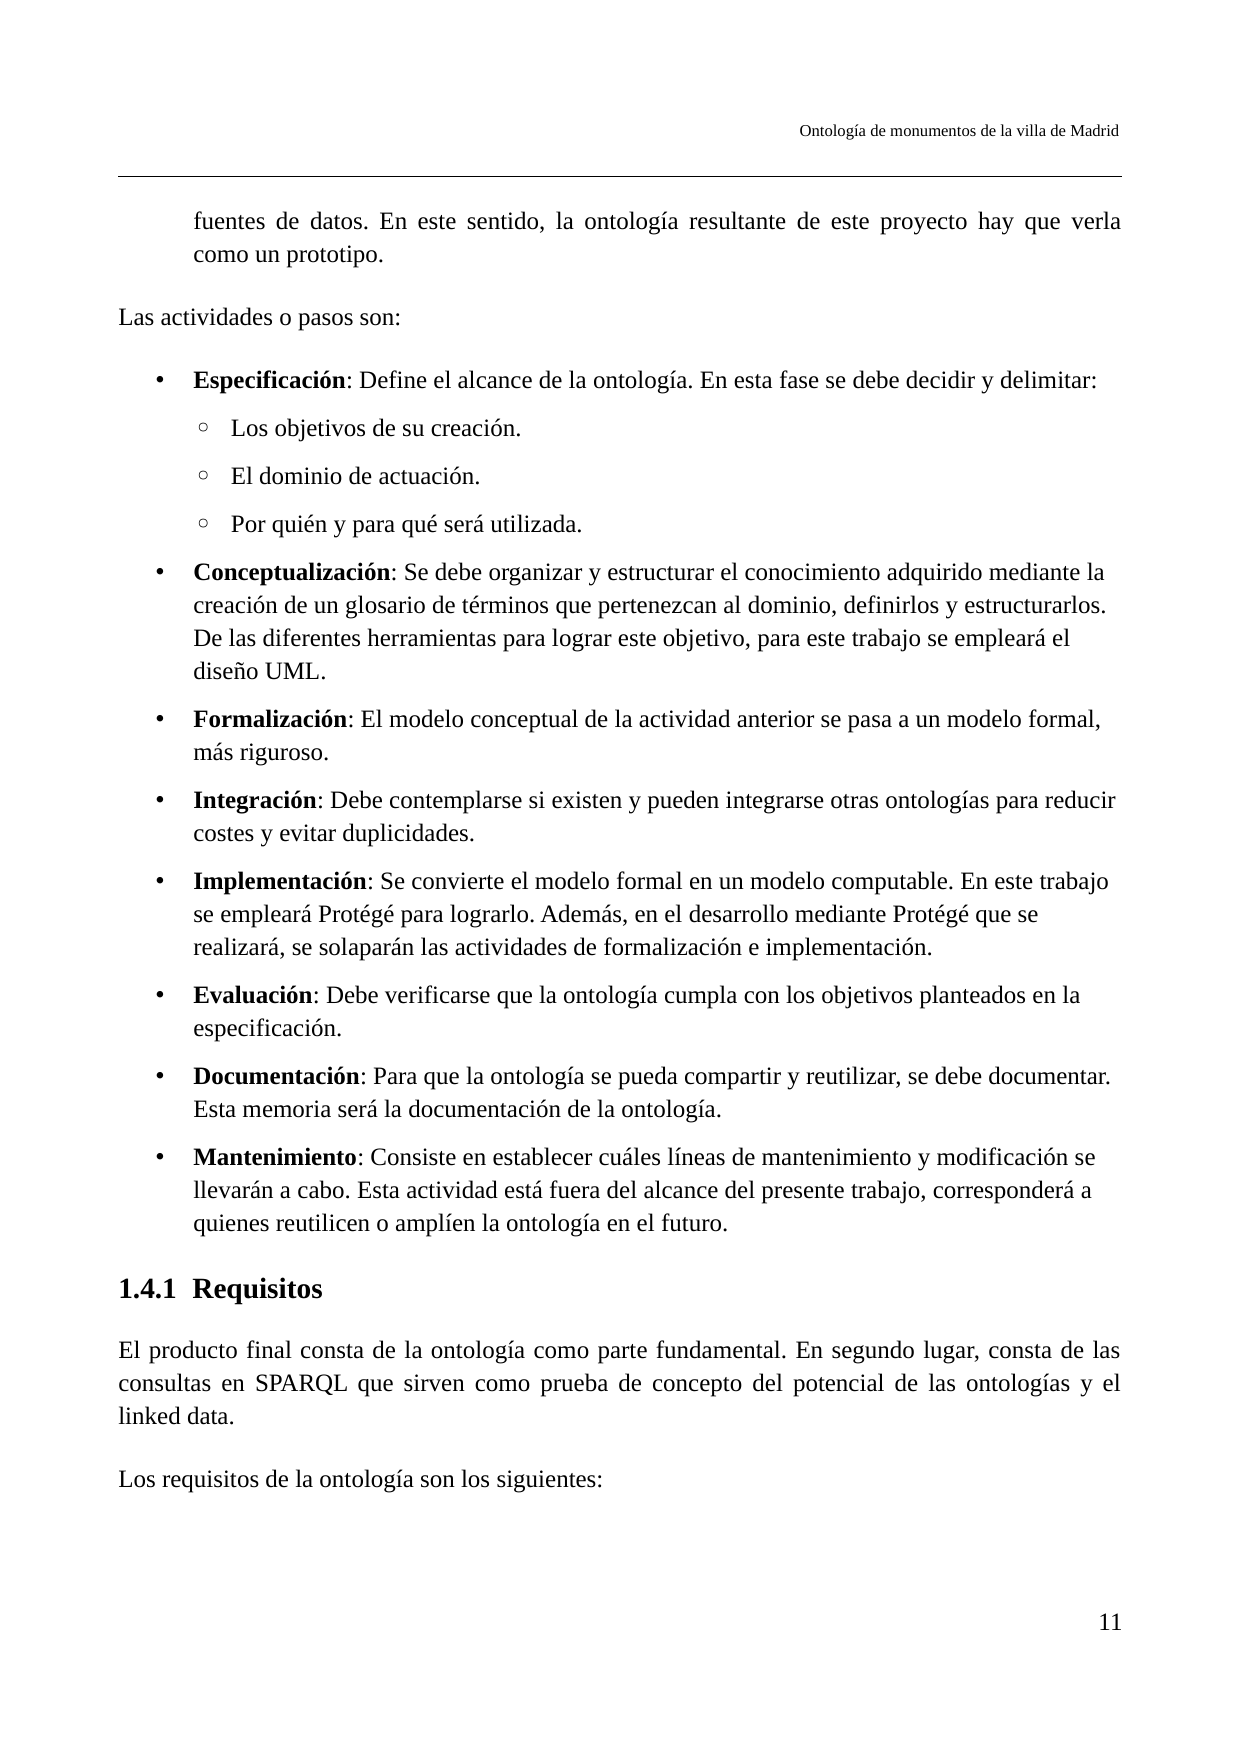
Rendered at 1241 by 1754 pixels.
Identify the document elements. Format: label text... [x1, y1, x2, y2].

list fuentes de datos. En este sentido, la ontología resultante de este proyecto hay que verla como un prototipo. [156, 206, 1122, 267]
list Conceptualización: Se debe organizar y estructurar el conocimiento adquirido mediante la creación de un glosario de términos que pertenezcan al dominio, definirlos y estructurarlos. De las diferentes herramientas para lograr este objetivo, para este trabajo se empleará el diseño UML. [156, 557, 1122, 685]
list Mantenimiento: Consiste en establecer cuáles líneas de mantenimiento y modificación se llevarán a cabo. Esta actividad está fuera del alcance del presente trabajo, corresponderá a quienes reutilicen o amplíen la ontología en el futuro. [156, 1142, 1122, 1237]
text Las actividades o pasos son: [118, 302, 1122, 331]
text El producto final consta de la ontología como parte fundamental. En segundo lugar, consta de las consultas en SPARQL que sirven como prueba de concepto del potencial de las ontologías y el linked data. [118, 1335, 1122, 1430]
list Integración: Debe contemplarse si existen y pueden integrarse otras ontologías para reducir costes y evitar duplicidades. [156, 785, 1122, 847]
list Documentación: Para que la ontología se pueda compartir y reutilizar, se debe documentar. Esta memoria será la documentación de la ontología. [156, 1061, 1122, 1123]
text Los requisitos de la ontología son los siguientes: [118, 1464, 1122, 1493]
list Los objetivos de su creación. [193, 413, 1122, 442]
list Implementación: Se convierte el modelo formal en un modelo computable. En este trabajo se empleará Protégé para lograrlo. Además, en el desarrollo mediante Protégé que se realizará, se solaparán las actividades de formalización e implementación. [156, 866, 1122, 961]
list Especificación: Define el alcance de la ontología. En esta fase se debe decidir y delimitar: [156, 365, 1122, 393]
list Por quién y para qué será utilizada. [193, 509, 1122, 538]
subtitle Requisitos [118, 1271, 1122, 1305]
list El dominio de actuación. [193, 461, 1122, 489]
list Formalización: El modelo conceptual de la actividad anterior se pasa a un modelo formal, más riguroso. [156, 704, 1122, 766]
list Evaluación: Debe verificarse que la ontología cumpla con los objetivos planteados en la especificación. [156, 980, 1122, 1042]
